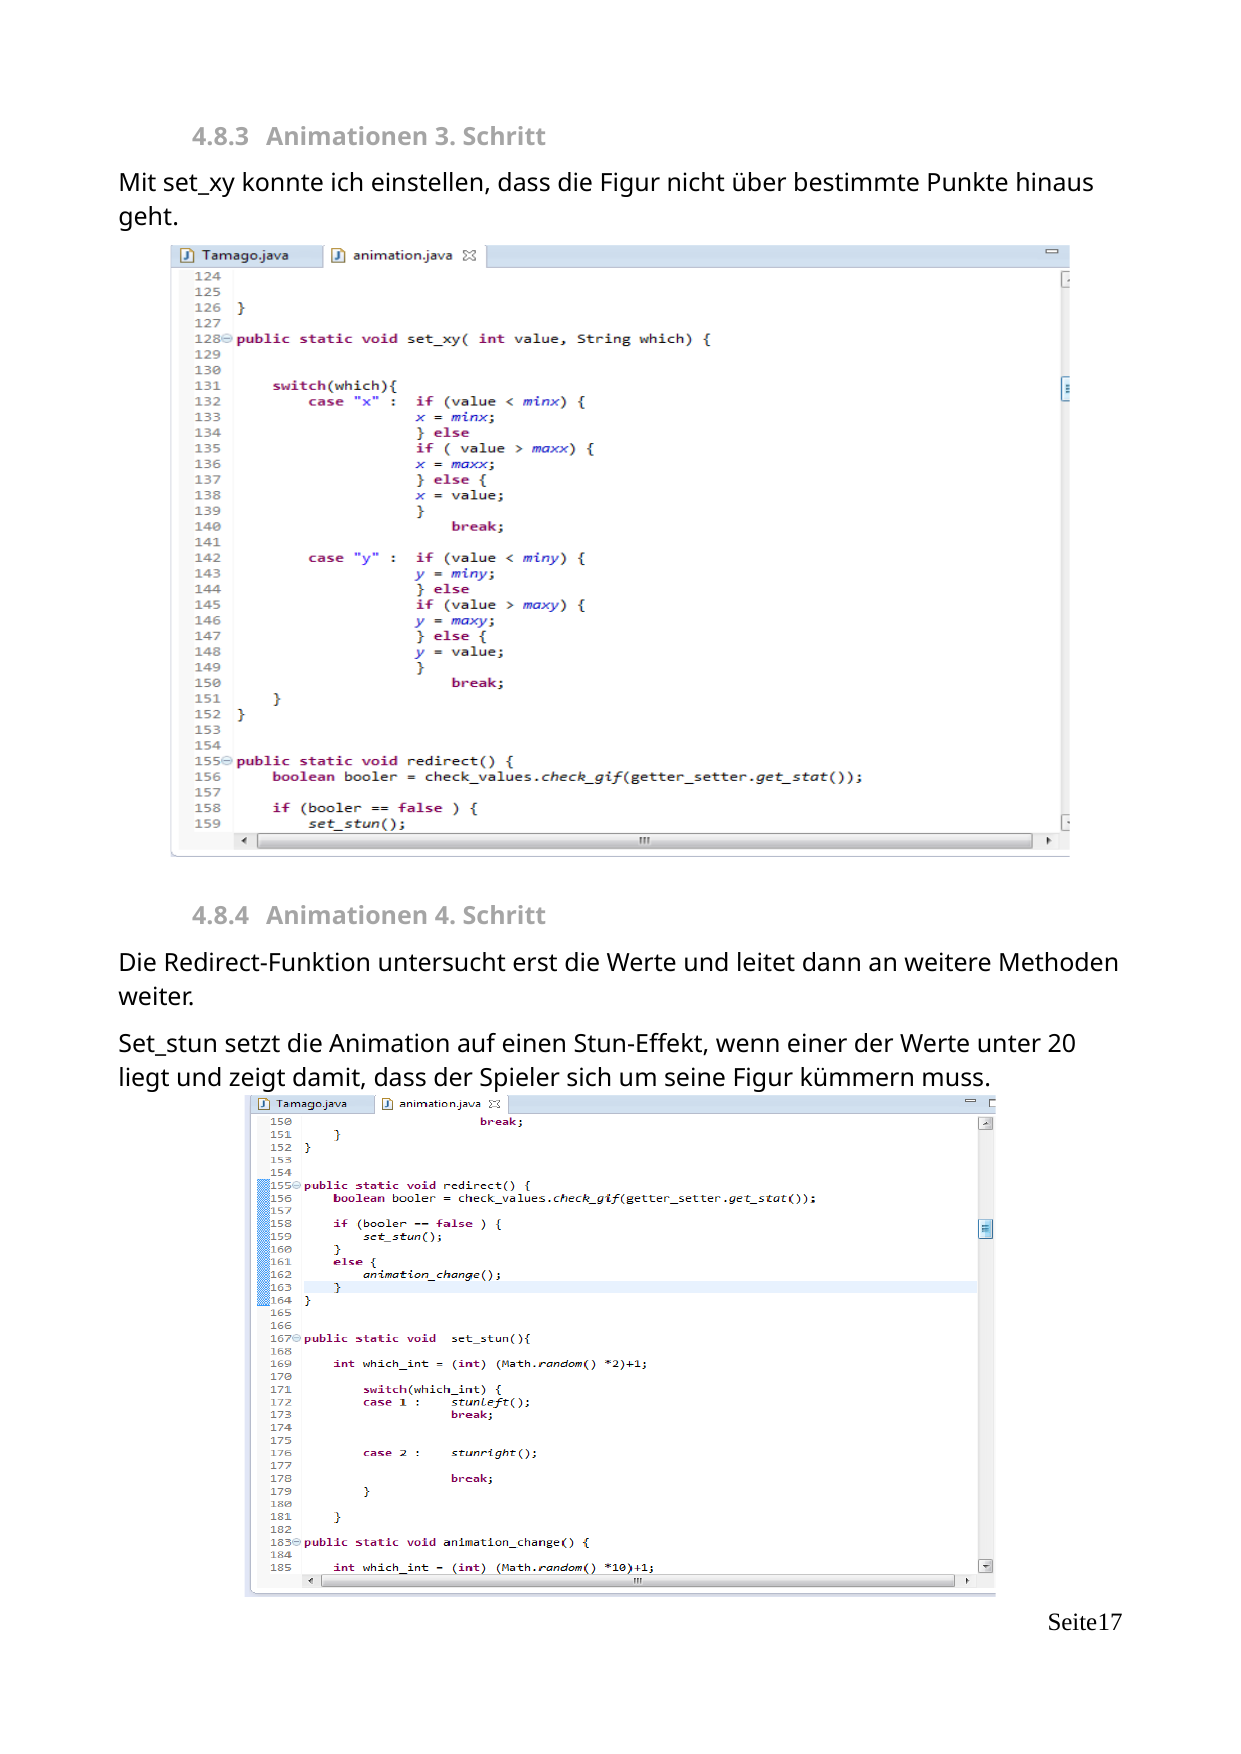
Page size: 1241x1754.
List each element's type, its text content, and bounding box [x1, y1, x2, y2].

picture [244, 1095, 996, 1597]
text Mit set_xy konnte ich einstellen, dass die Figur nicht über bestimmte Punkte hinaus geht. [118, 165, 1122, 233]
picture [170, 245, 1070, 857]
text Die Redirect-Funktion untersucht erst die Werte und leitet dann an weitere Methoden weiter. [118, 944, 1122, 1013]
subtitle 4.8.4 Animationen 4. Schritt [118, 898, 1122, 932]
text Set_stun setzt die Animation auf einen Stun-Effekt, wenn einer der Werte unter 20 liegt und zeigt damit, dass der Spieler sich um seine Figur kümmern muss. [118, 1025, 1122, 1093]
subtitle 4.8.3 Animationen 3. Schritt [118, 118, 1122, 152]
